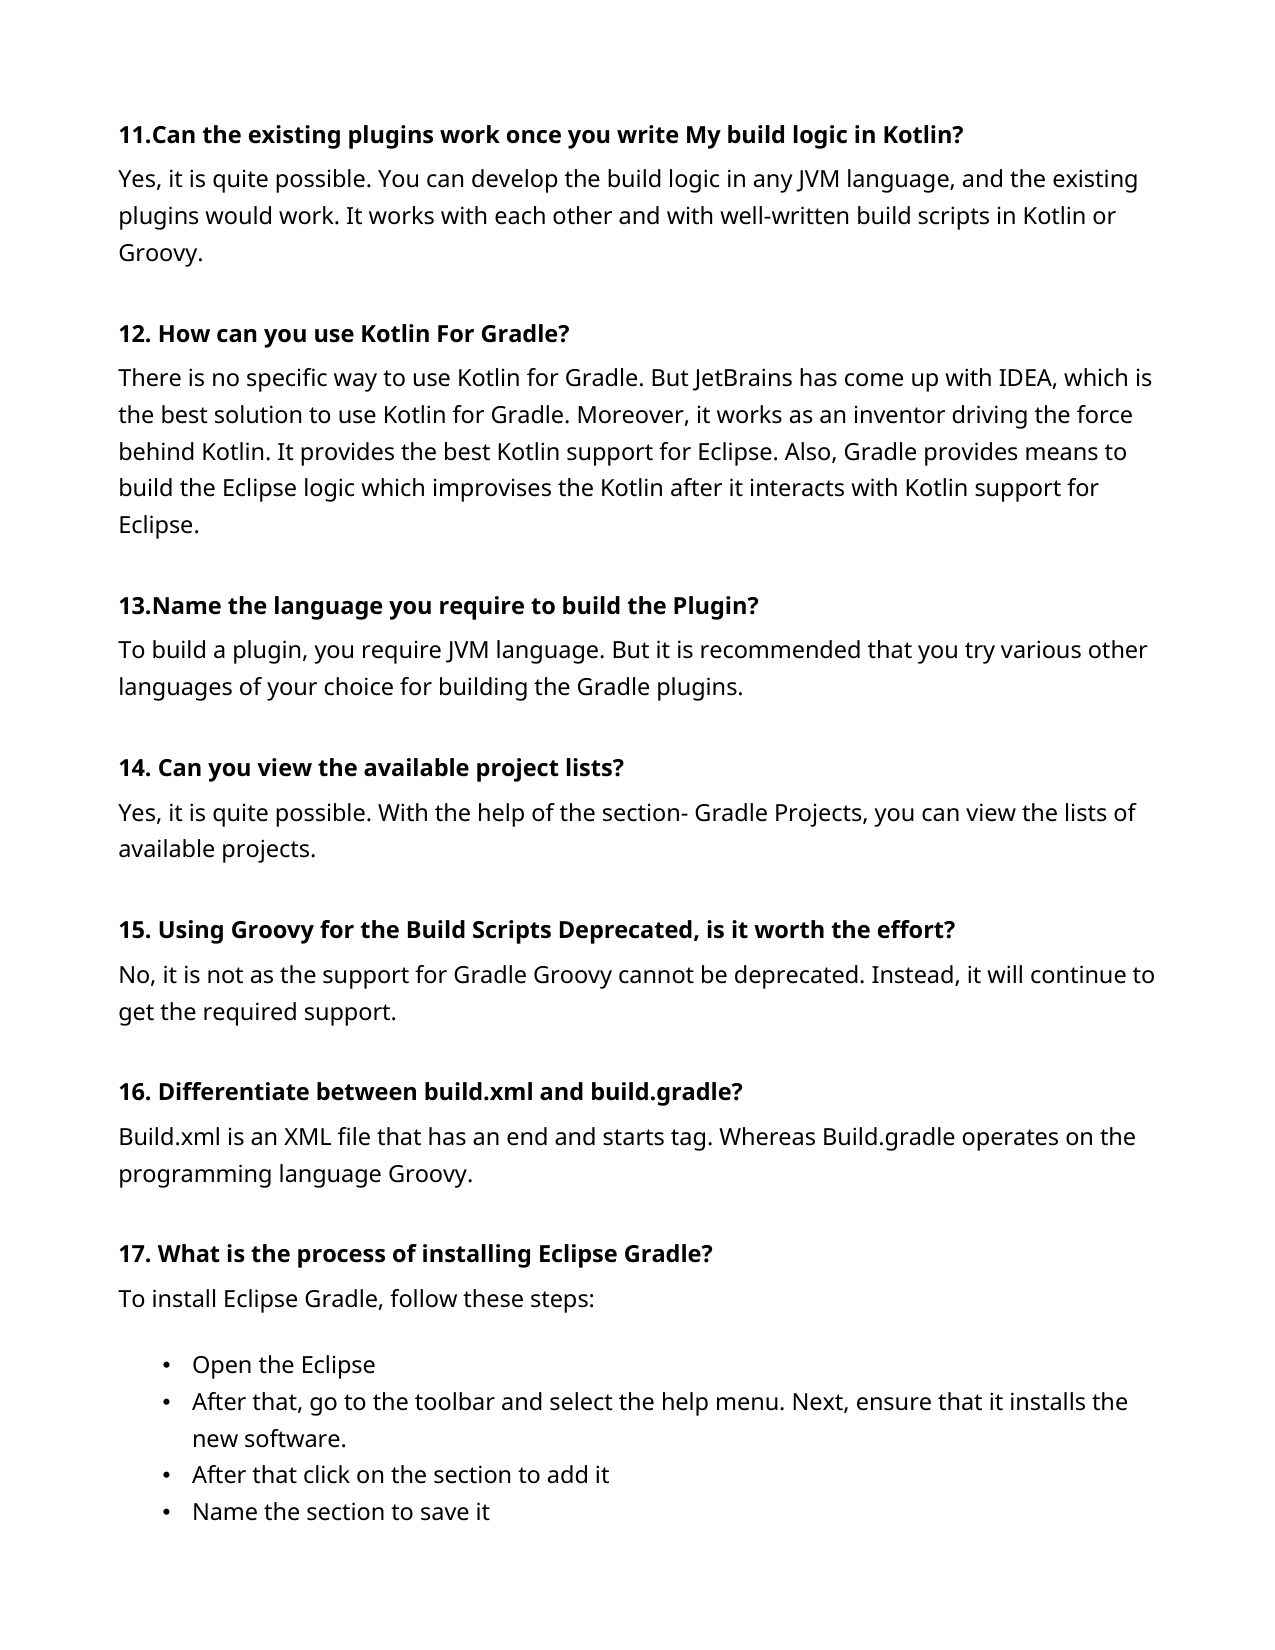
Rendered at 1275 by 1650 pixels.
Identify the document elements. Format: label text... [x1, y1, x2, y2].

subtitle 14. Can you view the available project lists? [118, 751, 1157, 783]
subtitle 13.Name the language you require to build the Plugin? [118, 589, 1157, 621]
list Open the Eclipse [162, 1348, 1157, 1380]
text To build a plugin, you require JVM language. But it is recommended that you try various other languages of your choice for building the Gradle plugins. [118, 634, 1157, 703]
subtitle 17. What is the process of installing Eclipse Gradle? [118, 1238, 1157, 1270]
list After that click on the section to add it [162, 1459, 1157, 1491]
subtitle 11.Can the existing plugins work once you write My build logic in Kotlin? [118, 118, 1157, 150]
subtitle 16. Differentiate between build.xml and build.gradle? [118, 1076, 1157, 1108]
text Build.xml is an XML file that has an end and starts tag. Whereas Build.gradle operates on the programming language Groovy. [118, 1120, 1157, 1189]
text To install Eclipse Gradle, follow these steps: [118, 1282, 1157, 1314]
list Name the section to save it [162, 1496, 1157, 1527]
subtitle 15. Using Groovy for the Build Scripts Deprecated, is it worth the effort? [118, 913, 1157, 946]
subtitle 12. How can you use Kotlin For Gradle? [118, 317, 1157, 349]
text Yes, it is quite possible. You can develop the build logic in any JVM language, and the existing plugins would work. It works with each other and with well-written build scripts in Kotlin or Groovy. [118, 163, 1157, 268]
text Yes, it is quite possible. With the help of the section- Gradle Projects, you can view the lists of available projects. [118, 796, 1157, 865]
text There is no specific way to use Kotlin for Gradle. But JetBrains has come up with IDEA, which is the best solution to use Kotlin for Gradle. Moreover, it works as an inventor driving the force behind Kotlin. It provides the best Kotlin support for Eclipse. Also, Gradle provides means to build the Eclipse logic which improvises the Kotlin after it interacts with Kotlin support for Eclipse. [118, 361, 1157, 541]
text No, it is not as the support for Gradle Groovy cannot be deprecated. Instead, it will continue to get the required support. [118, 958, 1157, 1027]
list After that, go to the toolbar and select the help menu. Next, ensure that it installs the new software. [162, 1385, 1157, 1454]
